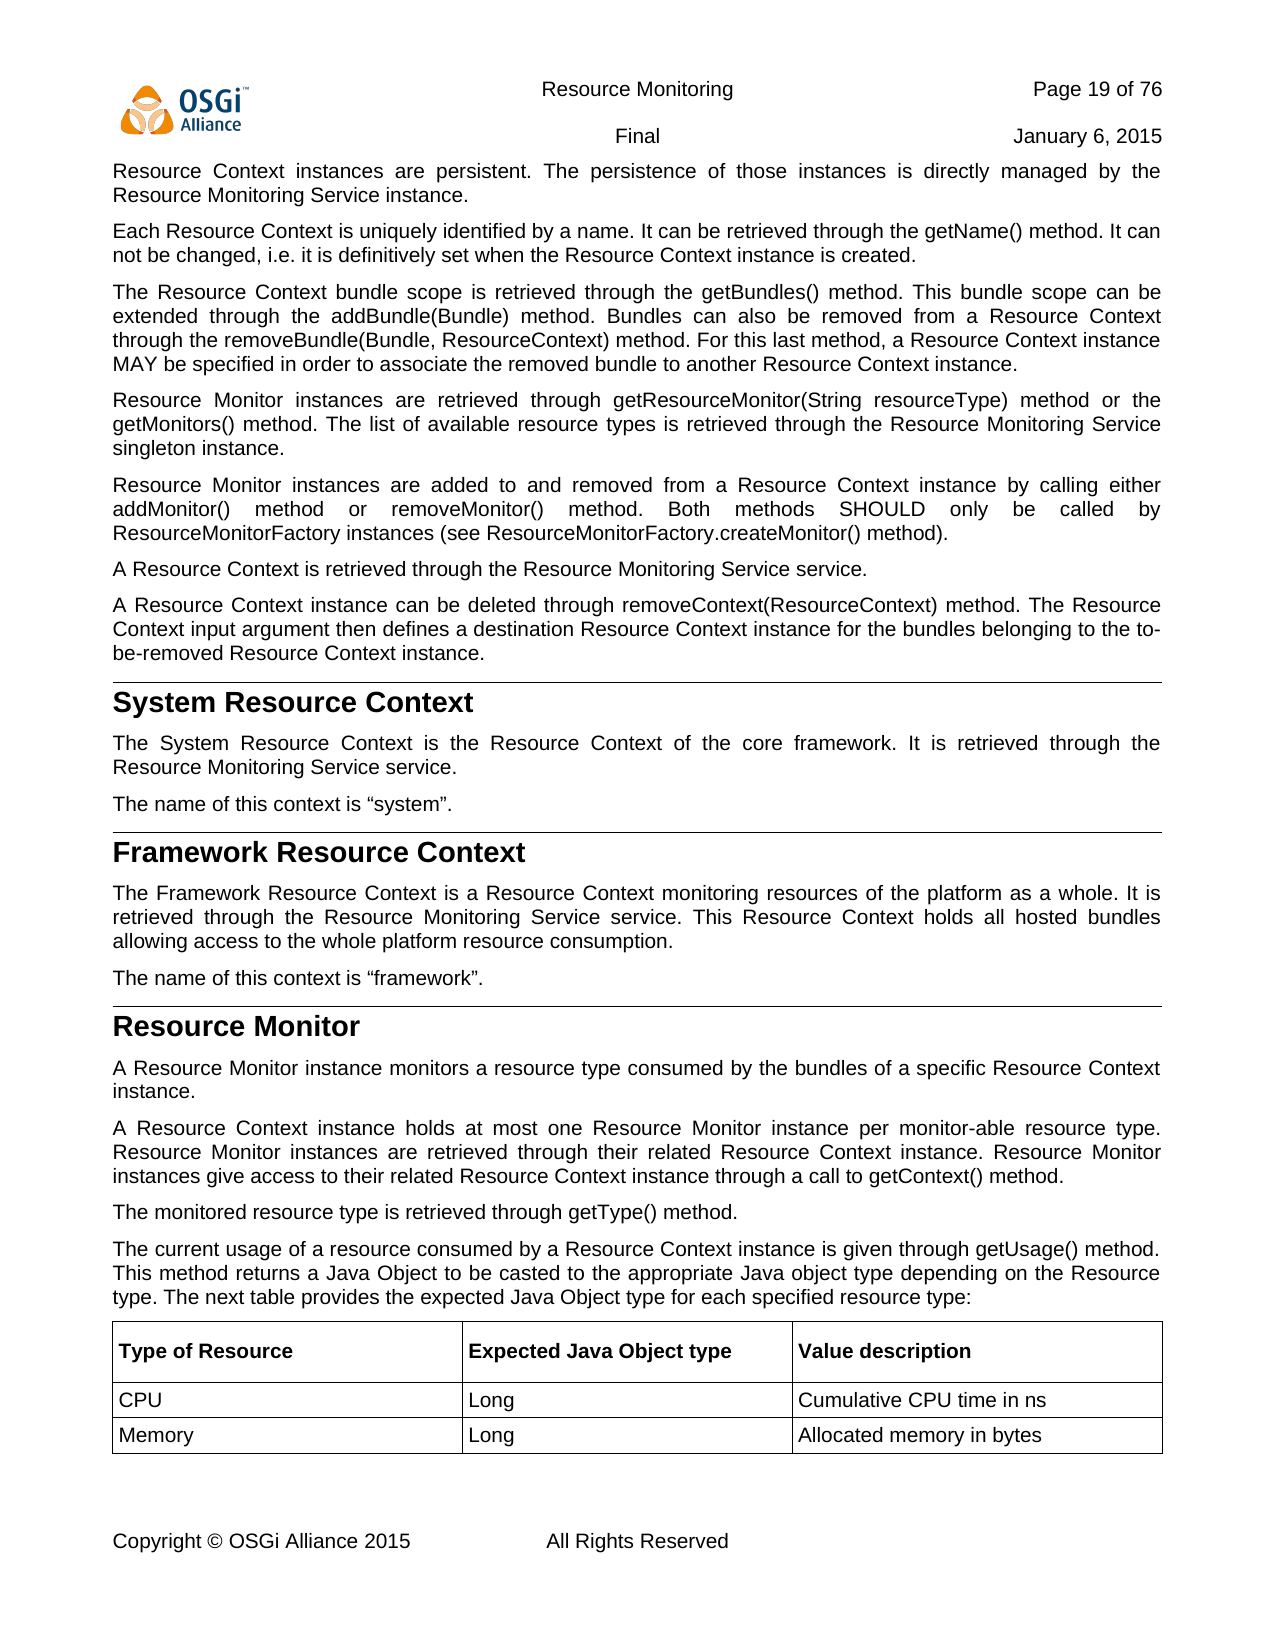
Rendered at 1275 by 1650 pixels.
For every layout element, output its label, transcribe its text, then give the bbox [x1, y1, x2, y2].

text A Resource Context is retrieved through the Resource Monitoring Service service. [112, 557, 1162, 581]
table_cell Long [463, 1418, 792, 1453]
text A Resource Monitor instance monitors a resource type consumed by the bundles of a specific Resource Context instance. [112, 1055, 1162, 1103]
text The Framework Resource Context is a Resource Context monitoring resources of the platform as a whole. It is retrieved through the Resource Monitoring Service service. This Resource Context holds all hosted bundles allowing access to the whole platform resource consumption. [112, 881, 1162, 953]
picture [113, 78, 257, 142]
text The System Resource Context is the Resource Context of the core framework. It is retrieved through the Resource Monitoring Service service. [112, 731, 1162, 779]
text The current usage of a resource consumed by a Resource Context instance is given through getUsage() method. This method returns a Java Object to be casted to the appropriate Java object type depending on the Resource type. The next table provides the expected Java Object type for each specified resource type: [112, 1237, 1162, 1308]
text The name of this context is “system”. [112, 791, 1162, 815]
text Each Resource Context is uniquely identified by a name. It can be retrieved through the getName() method. It can not be changed, i.e. it is definitively set when the Resource Context instance is created. [112, 219, 1162, 267]
subtitle System Resource Context [112, 683, 1162, 718]
table_cell Allocated memory in bytes [793, 1418, 1162, 1453]
text A Resource Context instance holds at most one Resource Monitor instance per monitor-able resource type. Resource Monitor instances are retrieved through their related Resource Context instance. Resource Monitor instances give access to their related Resource Context instance through a call to getContext() method. [112, 1116, 1162, 1188]
table_header Expected Java Object type [463, 1322, 792, 1382]
text A Resource Context instance can be deleted through removeContext(ResourceContext) method. The Resource Context input argument then defines a destination Resource Context instance for the bundles belonging to the to-be-removed Resource Context instance. [112, 593, 1162, 665]
table_header Type of Resource [113, 1322, 462, 1382]
table_cell Memory [113, 1418, 462, 1453]
text Resource Monitor instances are added to and removed from a Resource Context instance by calling either addMonitor() method or removeMonitor() method. Both methods SHOULD only be called by ResourceMonitorFactory instances (see ResourceMonitorFactory.createMonitor() method). [112, 472, 1162, 544]
table_header Value description [793, 1322, 1162, 1382]
subtitle Resource Monitor [112, 1007, 1162, 1043]
table_cell CPU [113, 1383, 462, 1417]
text Resource Monitor instances are retrieved through getResourceMonitor(String resourceType) method or the getMonitors() method. The list of available resource types is retrieved through the Resource Monitoring Service singleton instance. [112, 388, 1162, 460]
table_cell Long [463, 1383, 792, 1417]
text The Resource Context bundle scope is retrieved through the getBundles() method. This bundle scope can be extended through the addBundle(Bundle) method. Bundles can also be removed from a Resource Context through the removeBundle(Bundle, ResourceContext) method. For this last method, a Resource Context instance MAY be specified in order to associate the removed bundle to another Resource Context instance. [112, 280, 1162, 376]
table_cell Cumulative CPU time in ns [793, 1383, 1162, 1417]
text The monitored resource type is retrieved through getType() method. [112, 1200, 1162, 1224]
text The name of this context is “framework”. [112, 966, 1162, 989]
text Resource Context instances are persistent. The persistence of those instances is directly managed by the Resource Monitoring Service instance. [112, 159, 1162, 207]
subtitle Framework Resource Context [112, 833, 1162, 869]
